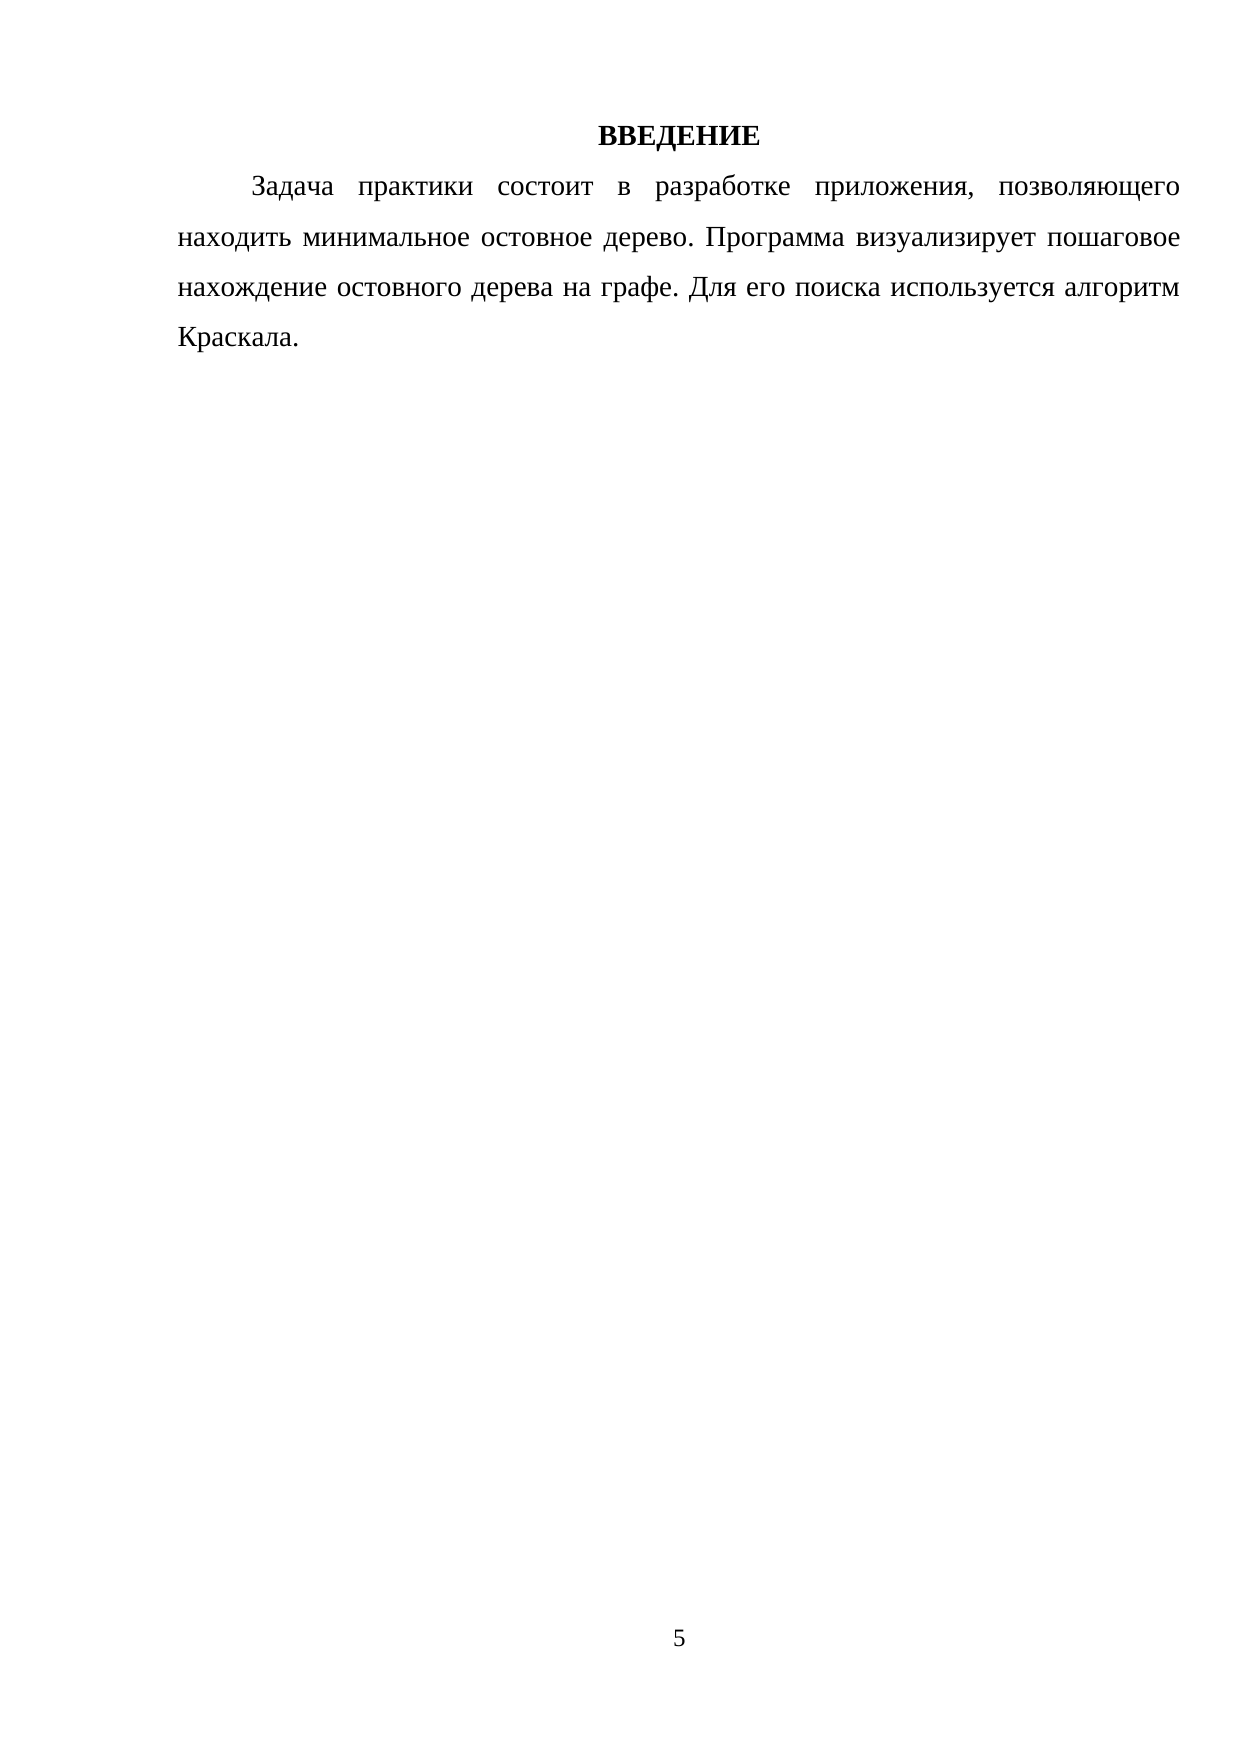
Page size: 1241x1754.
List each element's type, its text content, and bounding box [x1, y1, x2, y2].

text Введение [177, 118, 1181, 152]
text Задача практики состоит в разработке приложения, позволяющего находить минимальное остовное дерево. Программа визуализирует пошаговое нахождение остовного дерева на графе. Для его поиска используется алгоритм Краскала. [177, 168, 1181, 353]
